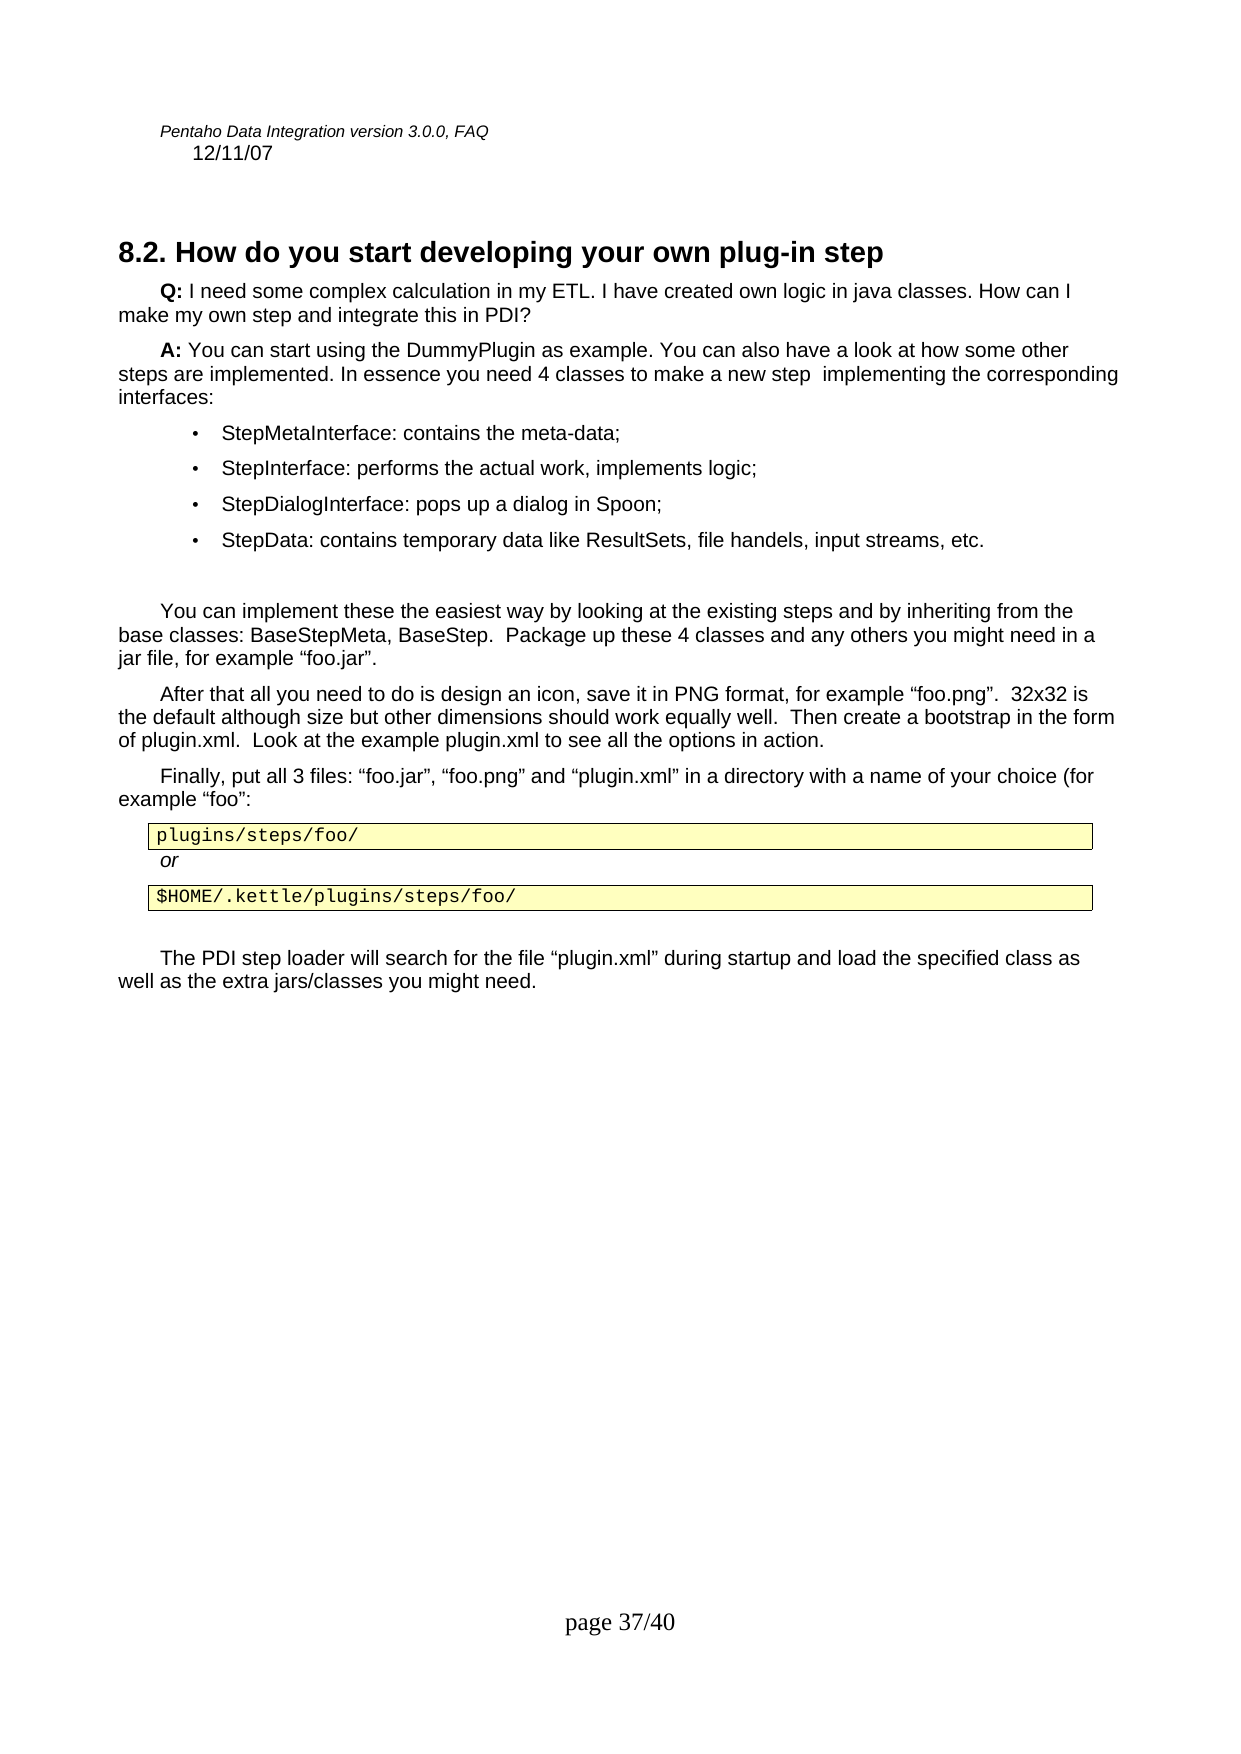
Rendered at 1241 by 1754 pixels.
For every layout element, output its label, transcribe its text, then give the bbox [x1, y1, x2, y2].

list StepData: contains temporary data like ResultSets, file handels, input streams, etc. [192, 528, 1122, 552]
subtitle How do you start developing your own plug-in step [118, 236, 1122, 268]
text After that all you need to do is design an icon, save it in PNG format, for example “foo.png”. 32x32 is the default although size but other dimensions should work equally well. Then create a bootstrap in the form of plugin.xml. Look at the example plugin.xml to see all the options in action. [118, 682, 1122, 752]
list StepDialogInterface: pops up a dialog in Spoon; [192, 493, 1122, 516]
list StepInterface: performs the actual work, implements logic; [192, 457, 1122, 480]
text The PDI step loader will search for the file “plugin.xml” during startup and load the specified class as well as the extra jars/classes you might need. [118, 946, 1122, 993]
text Q: I need some complex calculation in my ETL. I have created own logic in java classes. How can I make my own step and integrate this in PDI? [118, 280, 1122, 327]
text Finally, put all 3 files: “foo.jar”, “foo.png” and “plugin.xml” in a directory with a name of your choice (for example “foo”: [118, 764, 1122, 811]
text You can implement these the easiest way by looking at the existing steps and by inheriting from the base classes: BaseStepMeta, BaseStep. Package up these 4 classes and any others you might need in a jar file, for example “foo.jar”. [118, 600, 1122, 669]
list StepMetaInterface: contains the meta-data; [192, 421, 1122, 444]
text plugins/steps/foo/ [149, 824, 1092, 849]
text $HOME/.kettle/plugins/steps/foo/ [149, 886, 1092, 910]
text or [118, 849, 1122, 872]
text A: You can start using the DummyPlugin as example. You can also have a look at how some other steps are implemented. In essence you need 4 classes to make a new step implementing the corresponding interfaces: [118, 339, 1122, 409]
